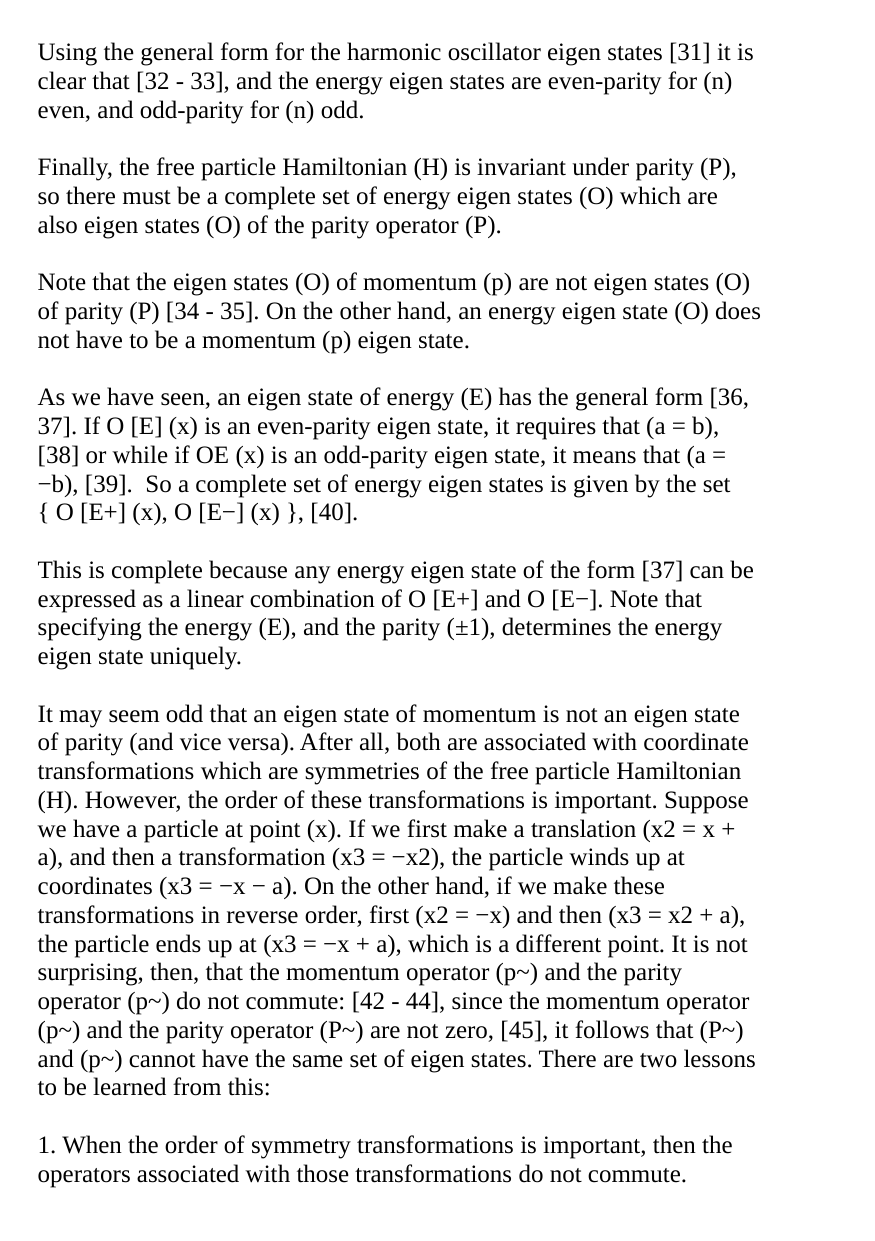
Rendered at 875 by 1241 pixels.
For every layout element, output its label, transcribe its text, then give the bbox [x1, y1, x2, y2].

text It may seem odd that an eigen state of momentum is not an eigen state of parity (and vice versa). After all, both are associated with coordinate transformations which are symmetries of the free particle Hamiltonian (H). However, the order of these transformations is important. Suppose we have a particle at point (x). If we first make a translation (x2 = x + a), and then a transformation (x3 = −x2), the particle winds up at coordinates (x3 = −x − a). On the other hand, if we make these transformations in reverse order, first (x2 = −x) and then (x3 = x2 + a), the particle ends up at (x3 = −x + a), which is a different point. It is not surprising, then, that the momentum operator (p~) and the parity operator (p~) do not commute: [42 - 44], since the momentum operator (p~) and the parity operator (P~) are not zero, [45], it follows that (P~) and (p~) cannot have the same set of eigen states. There are two lessons to be learned from this: [37, 699, 762, 1101]
text 1. When the order of symmetry transformations is important, then the [37, 1130, 762, 1159]
text Note that the eigen states (O) of momentum (p) are not eigen states (O) of parity (P) [34 - 35]. On the other hand, an energy eigen state (O) does not have to be a momentum (p) eigen state. [37, 267, 762, 354]
text This is complete because any energy eigen state of the form [37] can be expressed as a linear combination of O [E+] and O [E−]. Note that specifying the energy (E), and the parity (±1), determines the energy eigen state uniquely. [37, 555, 762, 670]
text Finally, the free particle Hamiltonian (H) is invariant under parity (P), so there must be a complete set of energy eigen states (O) which are also eigen states (O) of the parity operator (P). [37, 152, 762, 239]
text operators associated with those transformations do not commute. [37, 1159, 762, 1187]
text As we have seen, an eigen state of energy (E) has the general form [36, 37]. If O [E] (x) is an even-parity eigen state, it requires that (a = b), [38] or while if OE (x) is an odd-parity eigen state, it means that (a = −b), [39]. So a complete set of energy eigen states is given by the set { O [E+] (x), O [E−] (x) }, [40]. [37, 382, 762, 526]
text Using the general form for the harmonic oscillator eigen states [31] it is clear that [32 - 33], and the energy eigen states are even-parity for (n) even, and odd-parity for (n) odd. [37, 37, 762, 124]
